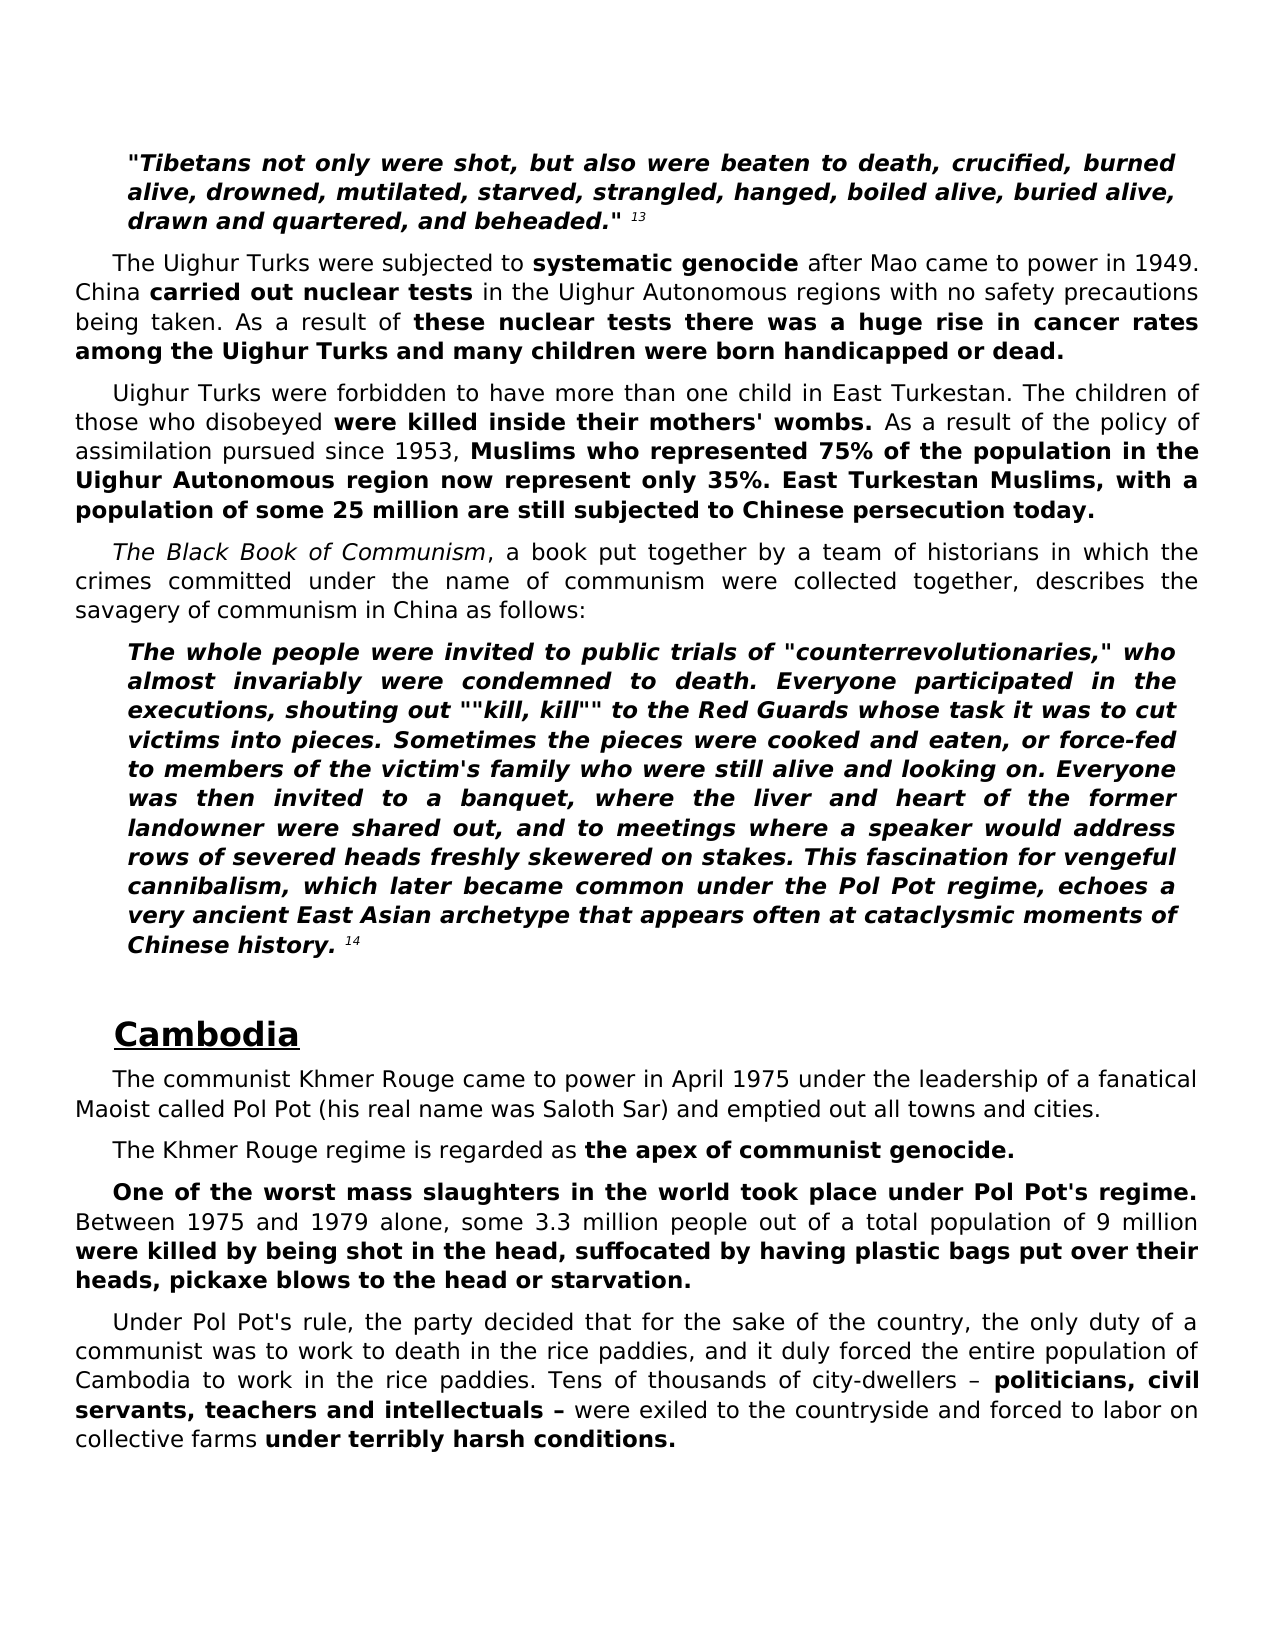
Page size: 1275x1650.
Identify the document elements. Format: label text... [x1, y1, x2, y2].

text The Black Book of Communism, a book put together by a team of historians in which the crimes committed under the name of communism were collected together, describes the savagery of communism in China as follows: [75, 539, 1200, 624]
text Uighur Turks were forbidden to have more than one child in East Turkestan. The children of those who disobeyed were killed inside their mothers' wombs. As a result of the policy of assimilation pursued since 1953, Muslims who represented 75% of the population in the Uighur Autonomous region now represent only 35%. East Turkestan Muslims, with a population of some 25 million are still subjected to Chinese persecution today. [75, 380, 1200, 524]
text The Khmer Rouge regime is regarded as the apex of communist genocide. [75, 1138, 1200, 1164]
subtitle Cambodia [113, 1015, 1200, 1054]
text The Uighur Turks were subjected to systematic genocide after Mao came to power in 1949. China carried out nuclear tests in the Uighur Autonomous regions with no safety precautions being taken. As a result of these nuclear tests there was a huge rise in cancer rates among the Uighur Turks and many children were born handicapped or dead. [75, 250, 1200, 365]
text Under Pol Pot's rule, the party decided that for the sake of the country, the only duty of a communist was to work to death in the rice paddies, and it duly forced the entire population of Cambodia to work in the rice paddies. Tens of thousands of city-dwellers – politicians, civil servants, teachers and intellectuals – were exiled to the countryside and forced to labor on collective farms under terribly harsh conditions. [75, 1309, 1200, 1453]
text The whole people were invited to public trials of "counterrevolutionaries," who almost invariably were condemned to death. Everyone participated in the executions, shouting out ""kill, kill"" to the Red Guards whose task it was to cut victims into pieces. Sometimes the pieces were cooked and eaten, or force-fed to members of the victim's family who were still alive and looking on. Everyone was then invited to a banquet, where the liver and heart of the former landowner were shared out, and to meetings where a speaker would address rows of severed heads freshly skewered on stakes. This fascination for vengeful cannibalism, which later became common under the Pol Pot regime, echoes a very ancient East Asian archetype that appears often at cataclysmic moments of Chinese history. 14 [127, 639, 1177, 958]
text The communist Khmer Rouge came to power in April 1975 under the leadership of a fanatical Maoist called Pol Pot (his real name was Saloth Sar) and emptied out all towns and cities. [75, 1067, 1200, 1123]
text One of the worst mass slaughters in the world took place under Pol Pot's regime. Between 1975 and 1979 alone, some 3.3 million people out of a total population of 9 million were killed by being shot in the head, suffocated by having plastic bags put over their heads, pickaxe blows to the head or starvation. [75, 1179, 1200, 1294]
text "Tibetans not only were shot, but also were beaten to death, crucified, burned alive, drowned, mutilated, starved, strangled, hanged, boiled alive, buried alive, drawn and quartered, and beheaded." 13 [127, 150, 1177, 235]
